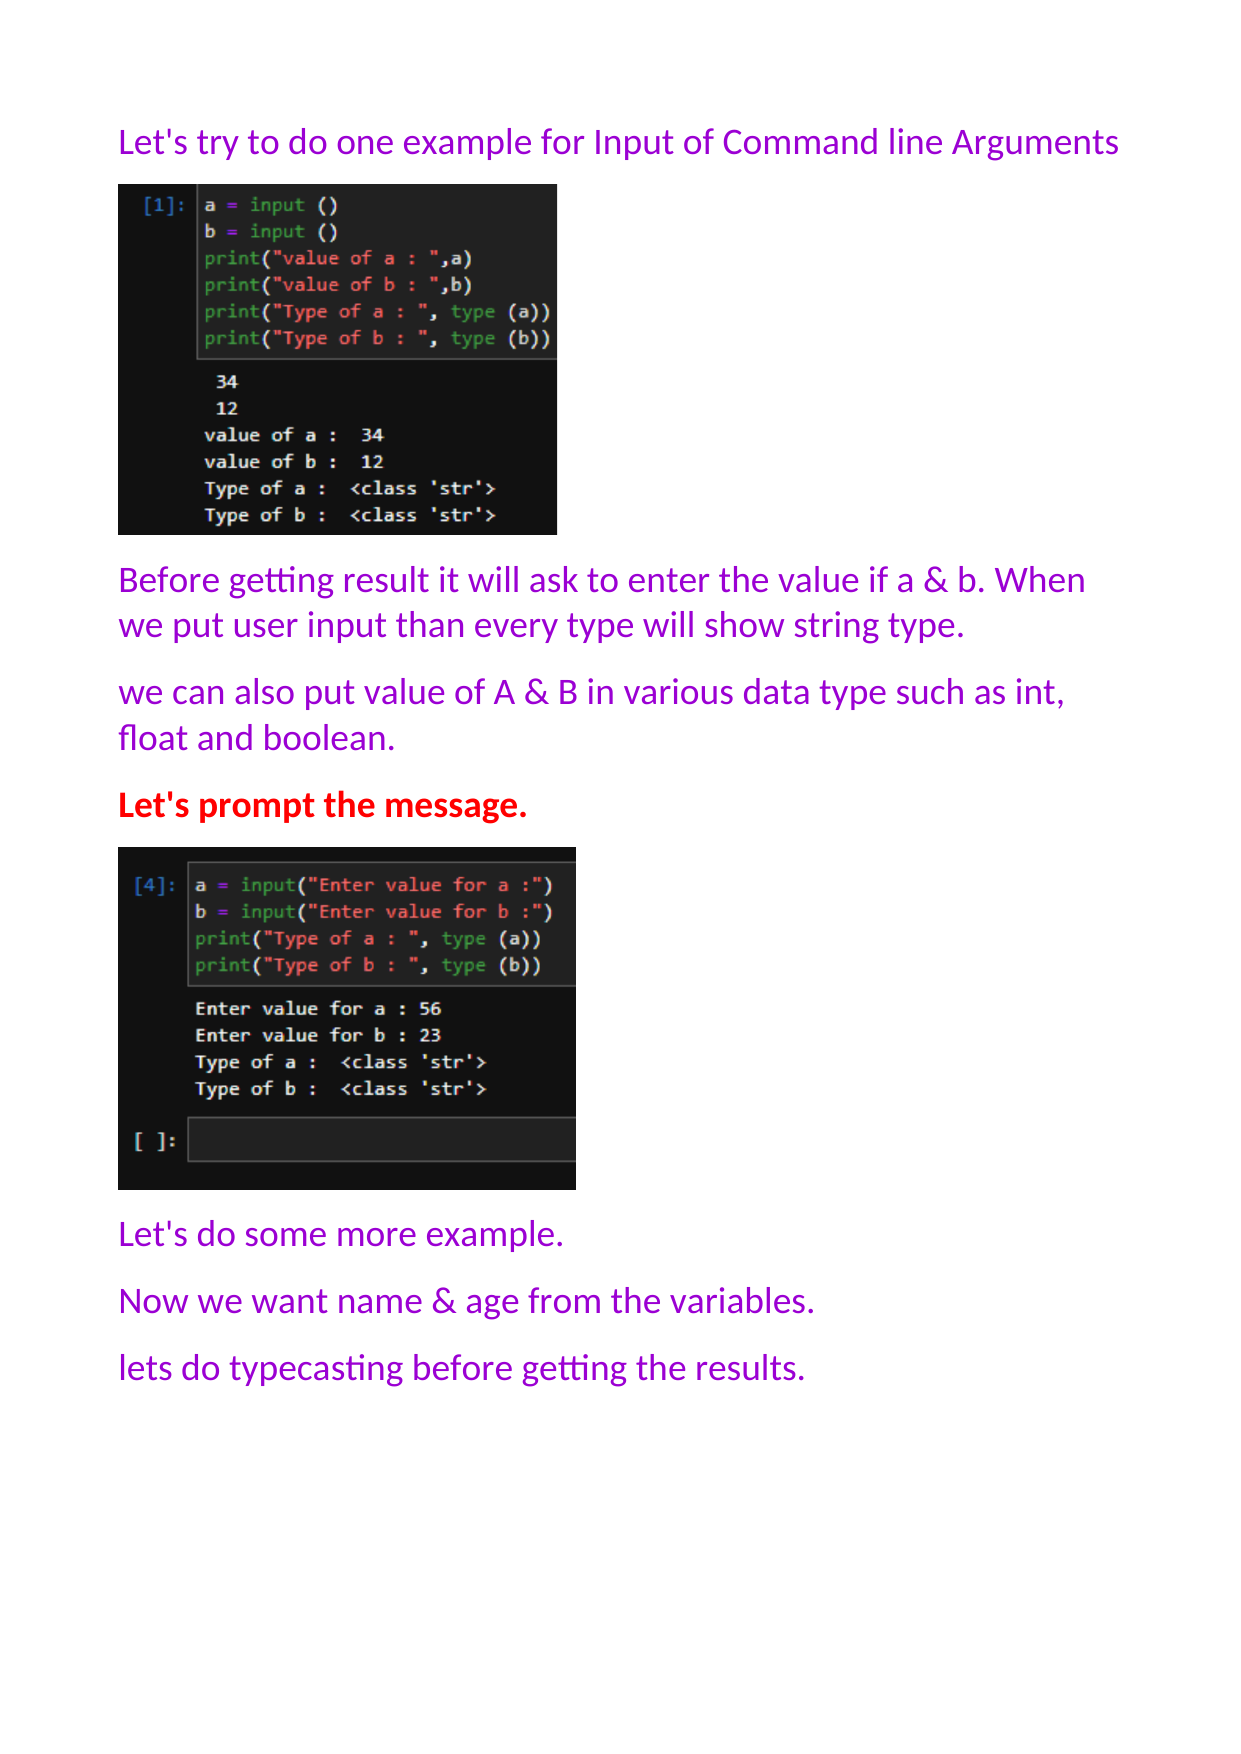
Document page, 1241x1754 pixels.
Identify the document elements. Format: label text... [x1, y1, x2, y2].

text we can also put value of A & B in various data type such as int, float and boolean. [118, 668, 1122, 760]
text Before getting result it will ask to enter the value if a & b. When we put user input than every type will show string type. [118, 556, 1122, 647]
text Let's do some more example. [118, 1210, 1122, 1256]
text Now we want name & age from the variables. [118, 1277, 1122, 1323]
text Let's prompt the message. [118, 781, 1122, 826]
text lets do typecasting before getting the results. [118, 1344, 1122, 1389]
text Let's try to do one example for Input of Command line Arguments [118, 118, 1122, 164]
